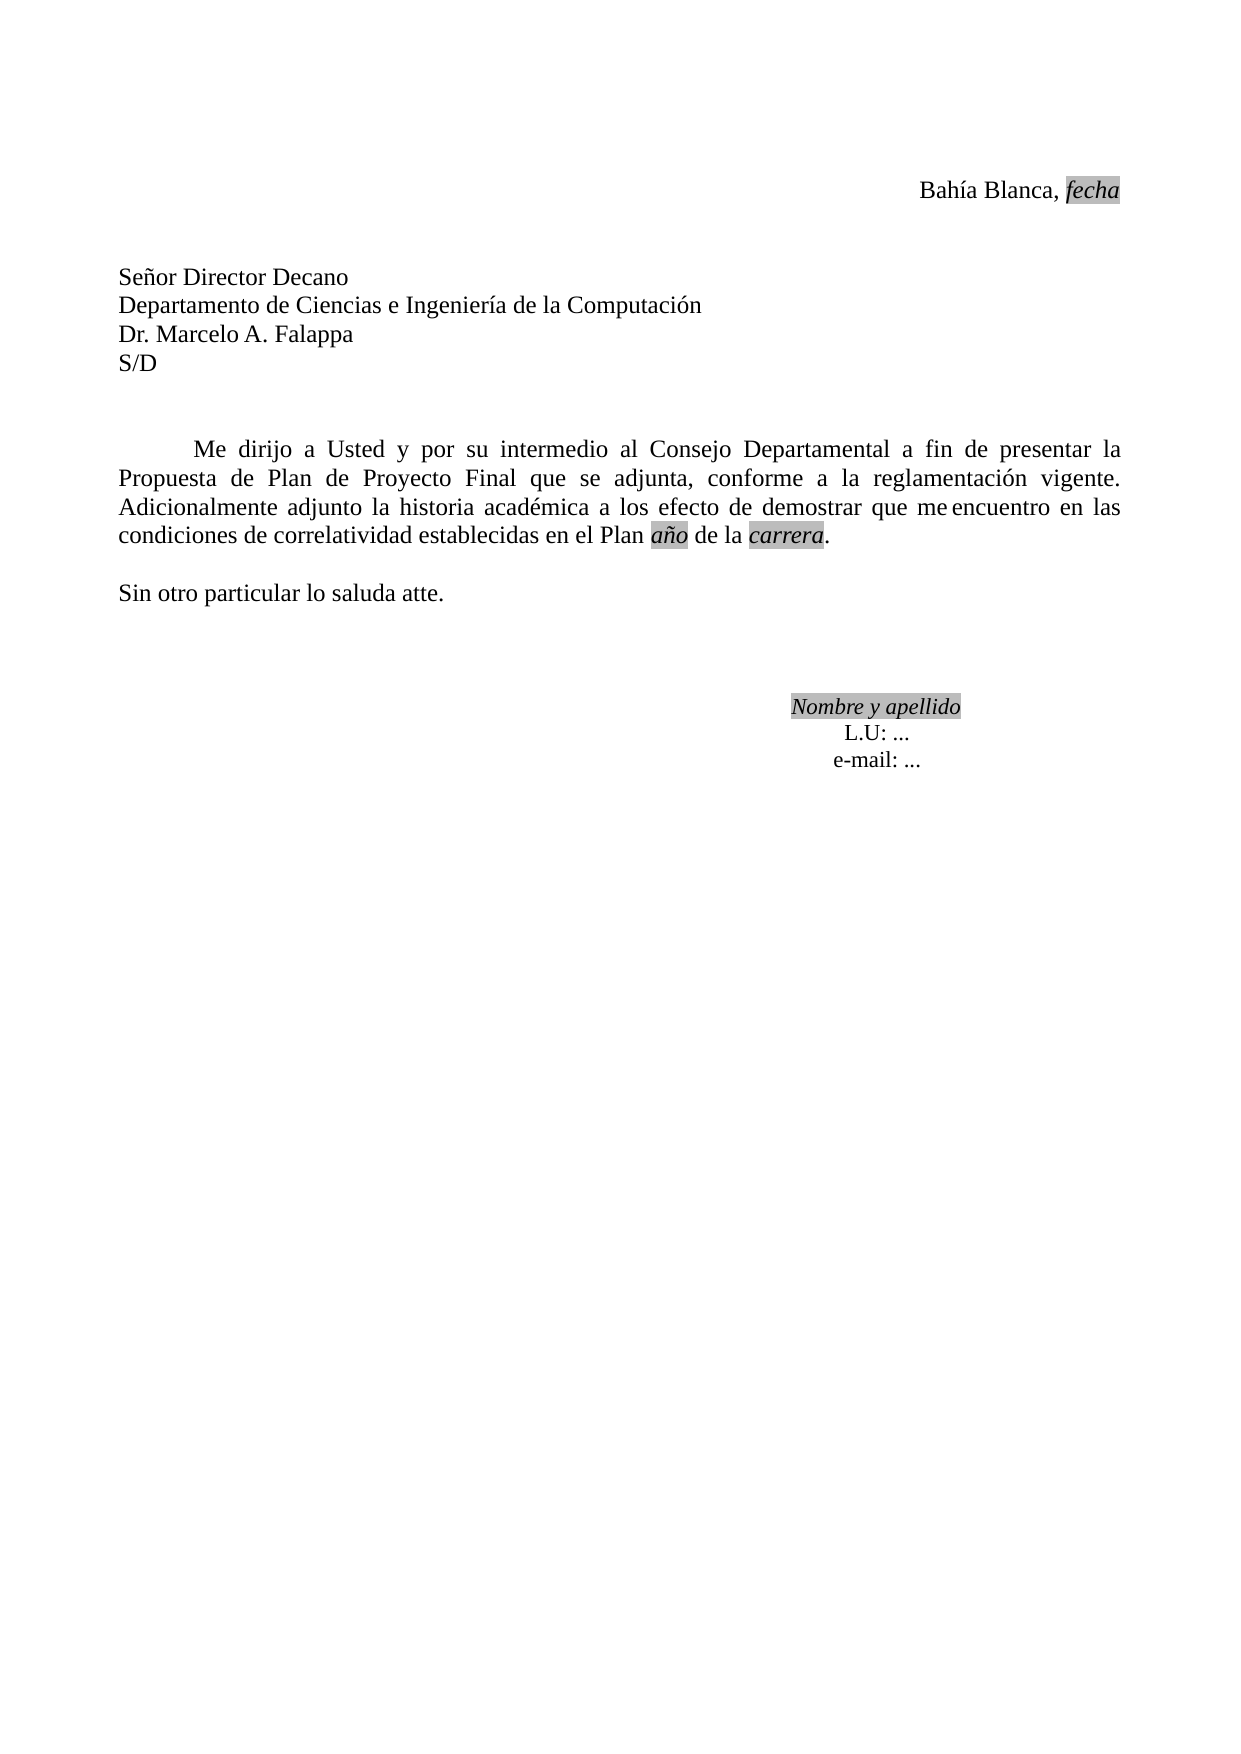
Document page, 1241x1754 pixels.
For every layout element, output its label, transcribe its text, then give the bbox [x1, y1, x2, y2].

text Bahía Blanca, fecha [118, 176, 1122, 204]
text Dr. Marcelo A. Falappa [118, 319, 1122, 348]
text Me dirijo a Usted y por su intermedio al Consejo Departamental a fin de presentar la Propuesta de Plan de Proyecto Final que se adjunta, conforme a la reglamentación vigente. Adicionalmente adjunto la historia académica a los efecto de demostrar que me encuentro en las condiciones de correlatividad establecidas en el Plan año de la carrera. [118, 434, 1122, 549]
text S/D [118, 348, 1122, 377]
text L.U: ... [118, 719, 1122, 746]
text Sin otro particular lo saluda atte. [118, 578, 1122, 607]
text Señor Director Decano [118, 262, 1122, 291]
text Nombre y apellido [118, 693, 1122, 719]
text e-mail: ... [118, 746, 1122, 772]
text Departamento de Ciencias e Ingeniería de la Computación [118, 291, 1122, 319]
